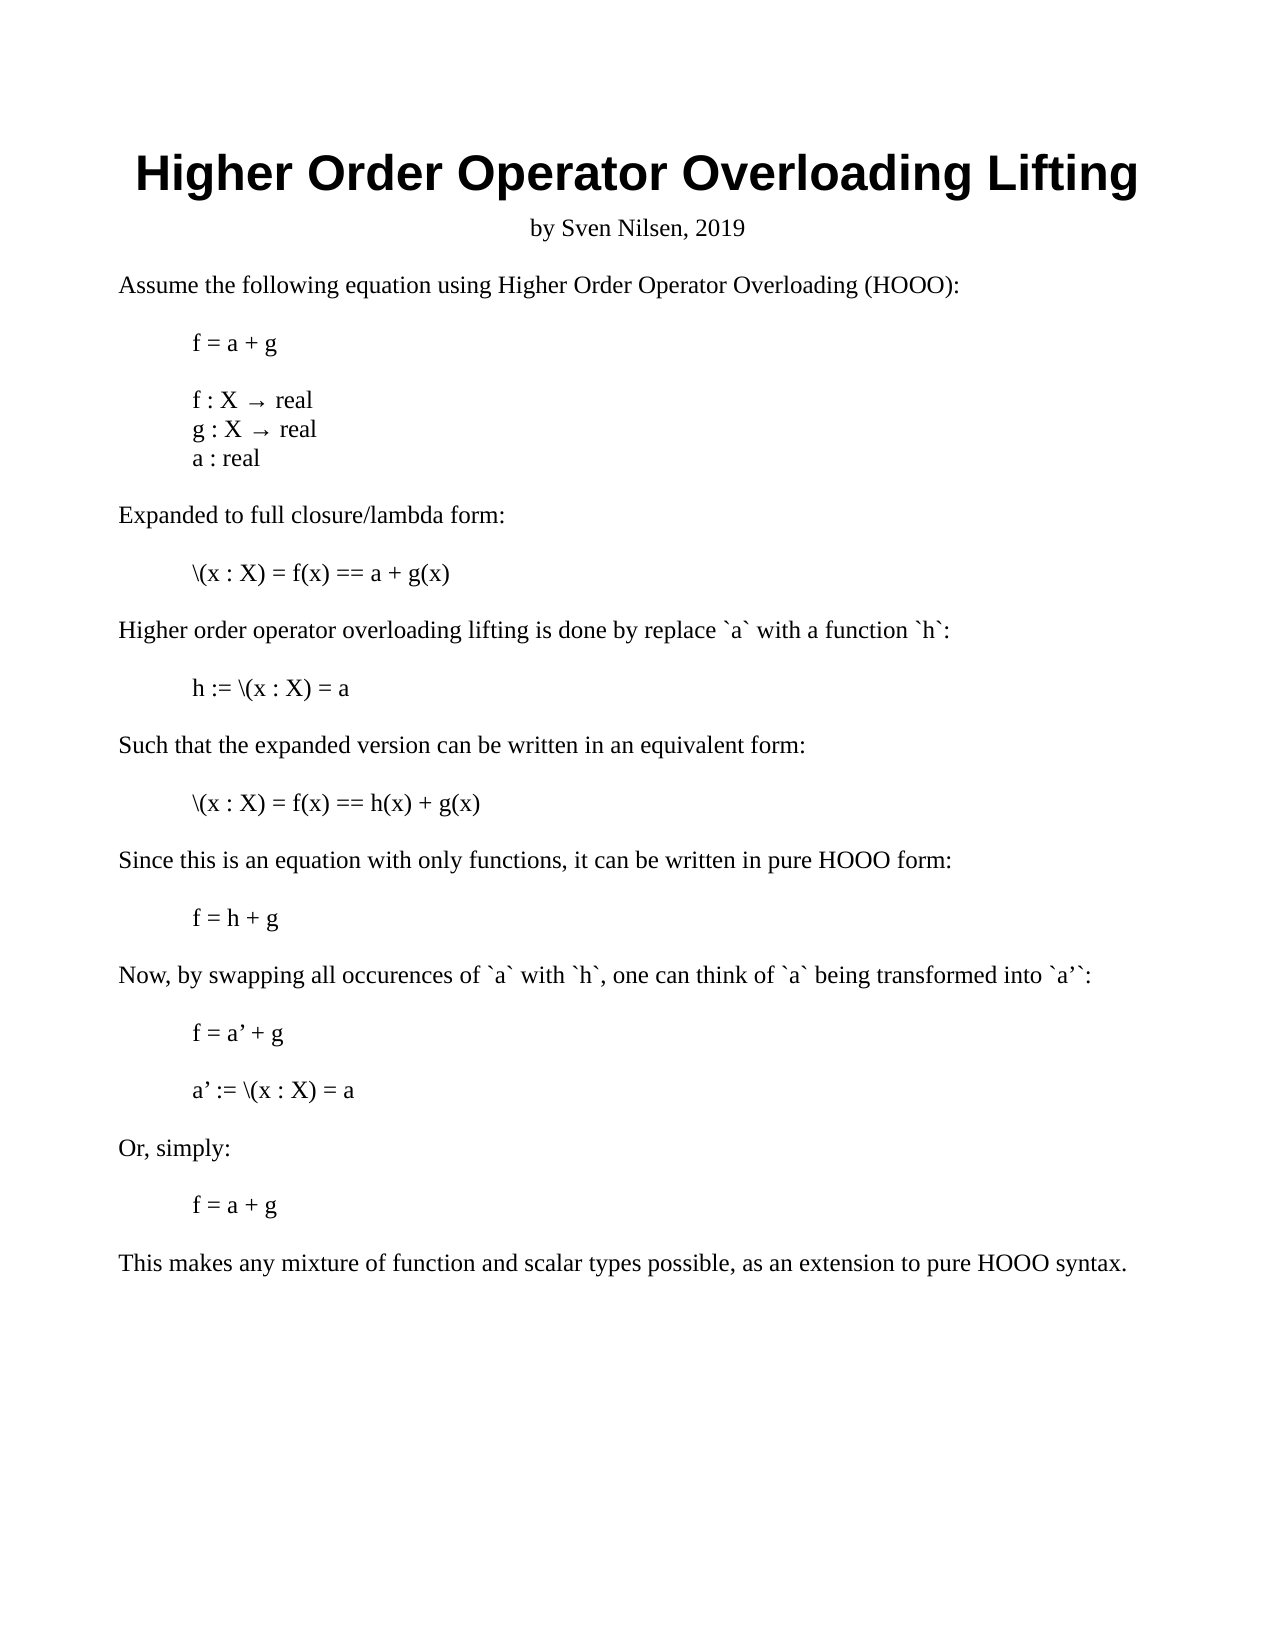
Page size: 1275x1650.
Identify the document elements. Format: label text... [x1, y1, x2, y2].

text Now, by swapping all occurences of `a` with `h`, one can think of `a` being transformed into `a’`: [118, 961, 1157, 989]
text Assume the following equation using Higher Order Operator Overloading (HOOO): [118, 271, 1157, 299]
text \(x : X) = f(x) == a + g(x) [118, 558, 1157, 587]
text \(x : X) = f(x) == h(x) + g(x) [118, 788, 1157, 817]
text Expanded to full closure/lambda form: [118, 501, 1157, 529]
text f = h + g [118, 903, 1157, 932]
text g : X → real [118, 414, 1157, 443]
text f = a + g [118, 328, 1157, 357]
text Higher order operator overloading lifting is done by replace `a` with a function `h`: [118, 616, 1157, 644]
title Higher Order Operator Overloading Lifting [118, 143, 1157, 201]
text h := \(x : X) = a [118, 673, 1157, 702]
text a : real [118, 443, 1157, 472]
text by Sven Nilsen, 2019 [118, 213, 1157, 242]
text f = a + g [118, 1191, 1157, 1219]
text a’ := \(x : X) = a [118, 1076, 1157, 1104]
text Since this is an equation with only functions, it can be written in pure HOOO form: [118, 846, 1157, 874]
text f = a’ + g [118, 1018, 1157, 1047]
text Such that the expanded version can be written in an equivalent form: [118, 731, 1157, 759]
text f : X → real [118, 386, 1157, 414]
text This makes any mixture of function and scalar types possible, as an extension to pure HOOO syntax. [118, 1248, 1157, 1277]
text Or, simply: [118, 1133, 1157, 1162]
